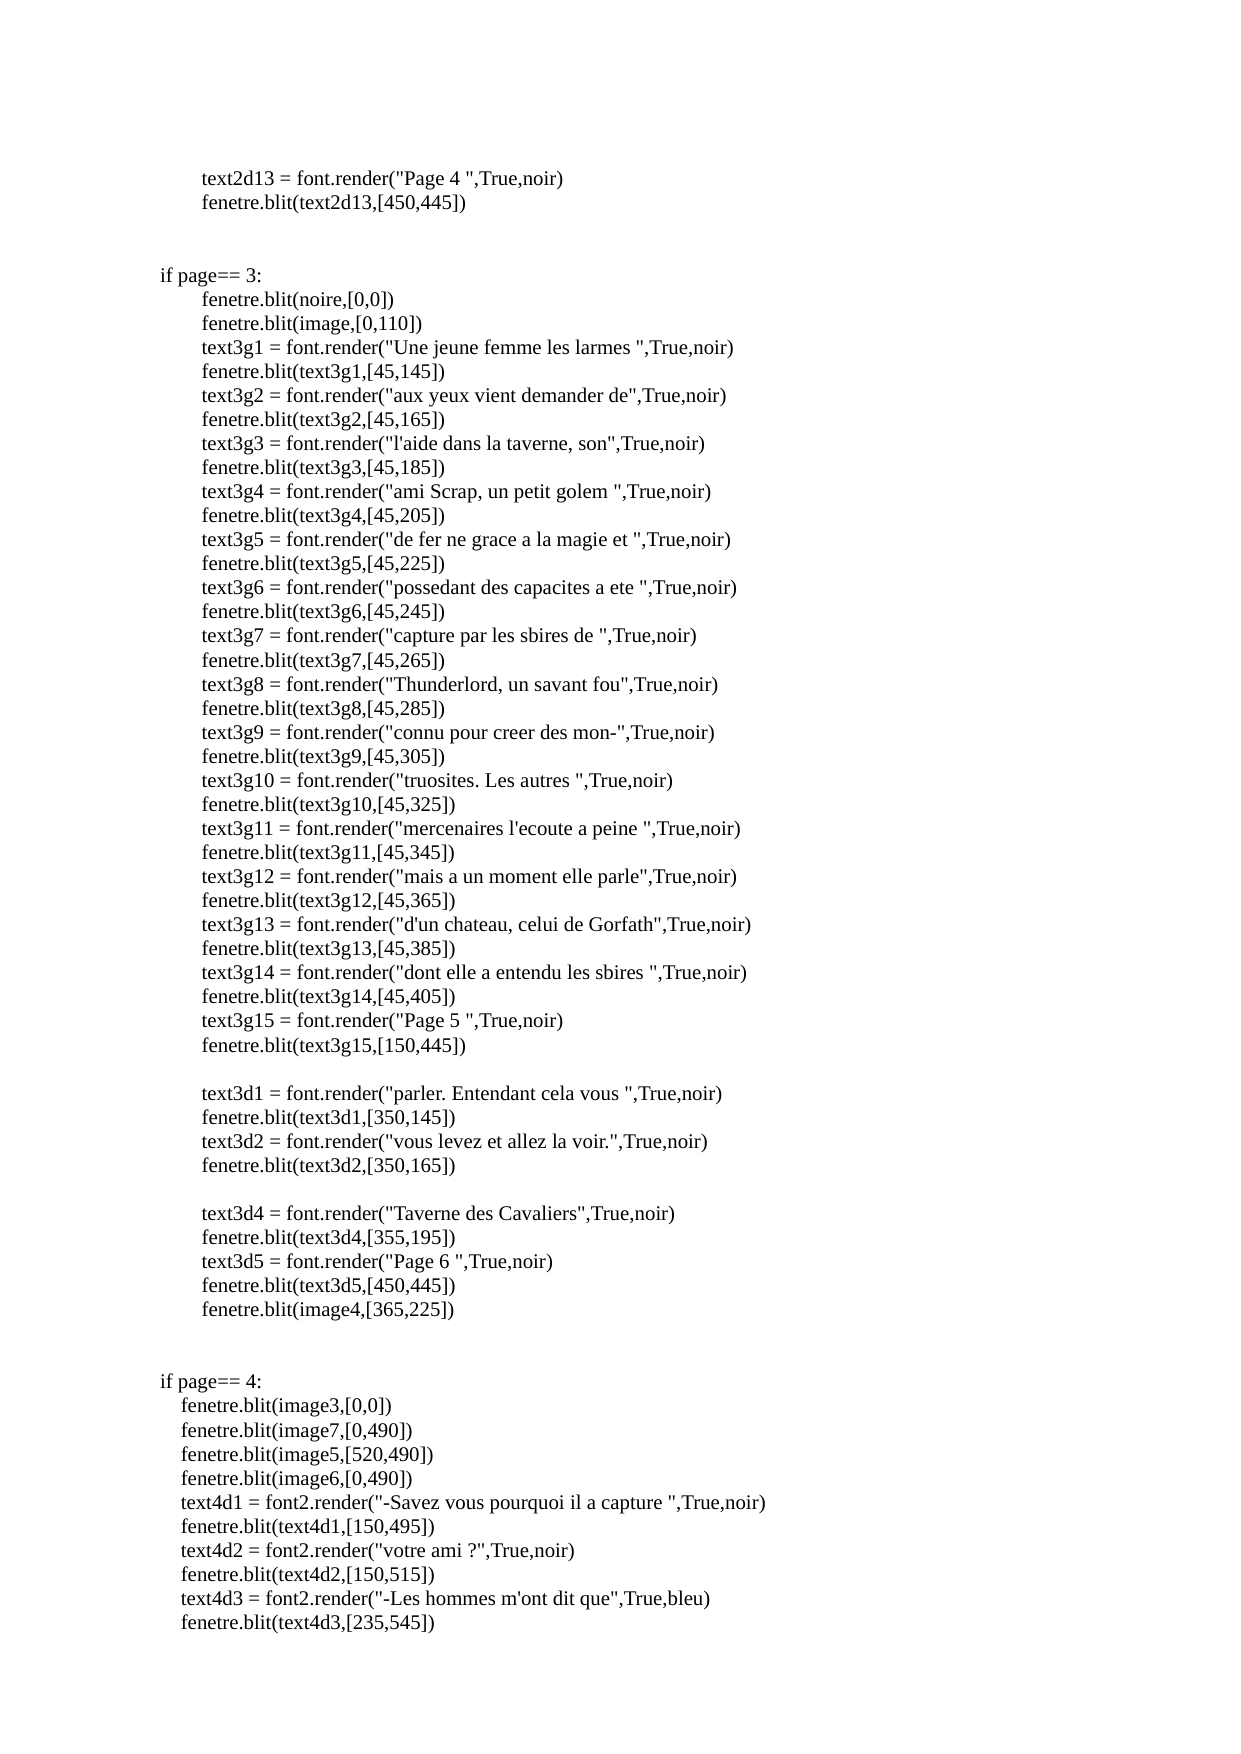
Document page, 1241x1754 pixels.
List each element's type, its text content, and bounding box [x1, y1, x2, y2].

text fenetre.blit(text3g10,[45,325]) [118, 792, 1122, 816]
text if page== 4: [118, 1369, 1122, 1393]
text fenetre.blit(text3g5,[45,225]) [118, 551, 1122, 575]
text fenetre.blit(text3g12,[45,365]) [118, 888, 1122, 912]
text text3g3 = font.render("l'aide dans la taverne, son",True,noir) [118, 431, 1122, 455]
text text3d5 = font.render("Page 6 ",True,noir) [118, 1249, 1122, 1273]
text fenetre.blit(text3g4,[45,205]) [118, 503, 1122, 527]
text text3d1 = font.render("parler. Entendant cela vous ",True,noir) [118, 1081, 1122, 1105]
text text3g7 = font.render("capture par les sbires de ",True,noir) [118, 623, 1122, 647]
text text4d2 = font2.render("votre ami ?",True,noir) [118, 1538, 1122, 1562]
text text2d13 = font.render("Page 4 ",True,noir) [118, 166, 1122, 190]
text text3g11 = font.render("mercenaires l'ecoute a peine ",True,noir) [118, 816, 1122, 840]
text text4d1 = font2.render("-Savez vous pourquoi il a capture ",True,noir) [118, 1490, 1122, 1514]
text text3g6 = font.render("possedant des capacites a ete ",True,noir) [118, 575, 1122, 599]
text text3d4 = font.render("Taverne des Cavaliers",True,noir) [118, 1201, 1122, 1225]
text fenetre.blit(image3,[0,0]) [118, 1393, 1122, 1417]
text fenetre.blit(text3g3,[45,185]) [118, 455, 1122, 479]
text fenetre.blit(text3d2,[350,165]) [118, 1153, 1122, 1177]
text fenetre.blit(text3d5,[450,445]) [118, 1273, 1122, 1297]
text text3g9 = font.render("connu pour creer des mon-",True,noir) [118, 720, 1122, 744]
text text3g2 = font.render("aux yeux vient demander de",True,noir) [118, 383, 1122, 407]
text fenetre.blit(text3g7,[45,265]) [118, 647, 1122, 672]
text fenetre.blit(text3g2,[45,165]) [118, 407, 1122, 431]
text fenetre.blit(text3d4,[355,195]) [118, 1225, 1122, 1249]
text fenetre.blit(text3g9,[45,305]) [118, 744, 1122, 768]
text text4d3 = font2.render("-Les hommes m'ont dit que",True,bleu) [118, 1586, 1122, 1610]
text text3g15 = font.render("Page 5 ",True,noir) [118, 1008, 1122, 1032]
text fenetre.blit(text3g15,[150,445]) [118, 1032, 1122, 1057]
text fenetre.blit(image4,[365,225]) [118, 1297, 1122, 1321]
text fenetre.blit(image6,[0,490]) [118, 1466, 1122, 1490]
text fenetre.blit(text3g14,[45,405]) [118, 984, 1122, 1008]
text text3d2 = font.render("vous levez et allez la voir.",True,noir) [118, 1129, 1122, 1153]
text fenetre.blit(text2d13,[450,445]) [118, 190, 1122, 214]
text fenetre.blit(image,[0,110]) [118, 311, 1122, 335]
text text3g8 = font.render("Thunderlord, un savant fou",True,noir) [118, 672, 1122, 696]
text fenetre.blit(image7,[0,490]) [118, 1417, 1122, 1442]
text text3g1 = font.render("Une jeune femme les larmes ",True,noir) [118, 335, 1122, 359]
text fenetre.blit(image5,[520,490]) [118, 1442, 1122, 1466]
text text3g5 = font.render("de fer ne grace a la magie et ",True,noir) [118, 527, 1122, 551]
text fenetre.blit(text3g11,[45,345]) [118, 840, 1122, 864]
text fenetre.blit(text4d2,[150,515]) [118, 1562, 1122, 1586]
text fenetre.blit(text3g13,[45,385]) [118, 936, 1122, 960]
text fenetre.blit(text3g6,[45,245]) [118, 599, 1122, 623]
text fenetre.blit(text3g8,[45,285]) [118, 696, 1122, 720]
text text3g4 = font.render("ami Scrap, un petit golem ",True,noir) [118, 479, 1122, 503]
text fenetre.blit(text4d3,[235,545]) [118, 1610, 1122, 1634]
text text3g13 = font.render("d'un chateau, celui de Gorfath",True,noir) [118, 912, 1122, 936]
text fenetre.blit(text3g1,[45,145]) [118, 359, 1122, 383]
text text3g10 = font.render("truosites. Les autres ",True,noir) [118, 768, 1122, 792]
text text3g14 = font.render("dont elle a entendu les sbires ",True,noir) [118, 960, 1122, 984]
text if page== 3: [118, 262, 1122, 287]
text fenetre.blit(text4d1,[150,495]) [118, 1514, 1122, 1538]
text text3g12 = font.render("mais a un moment elle parle",True,noir) [118, 864, 1122, 888]
text fenetre.blit(noire,[0,0]) [118, 287, 1122, 311]
text fenetre.blit(text3d1,[350,145]) [118, 1105, 1122, 1129]
